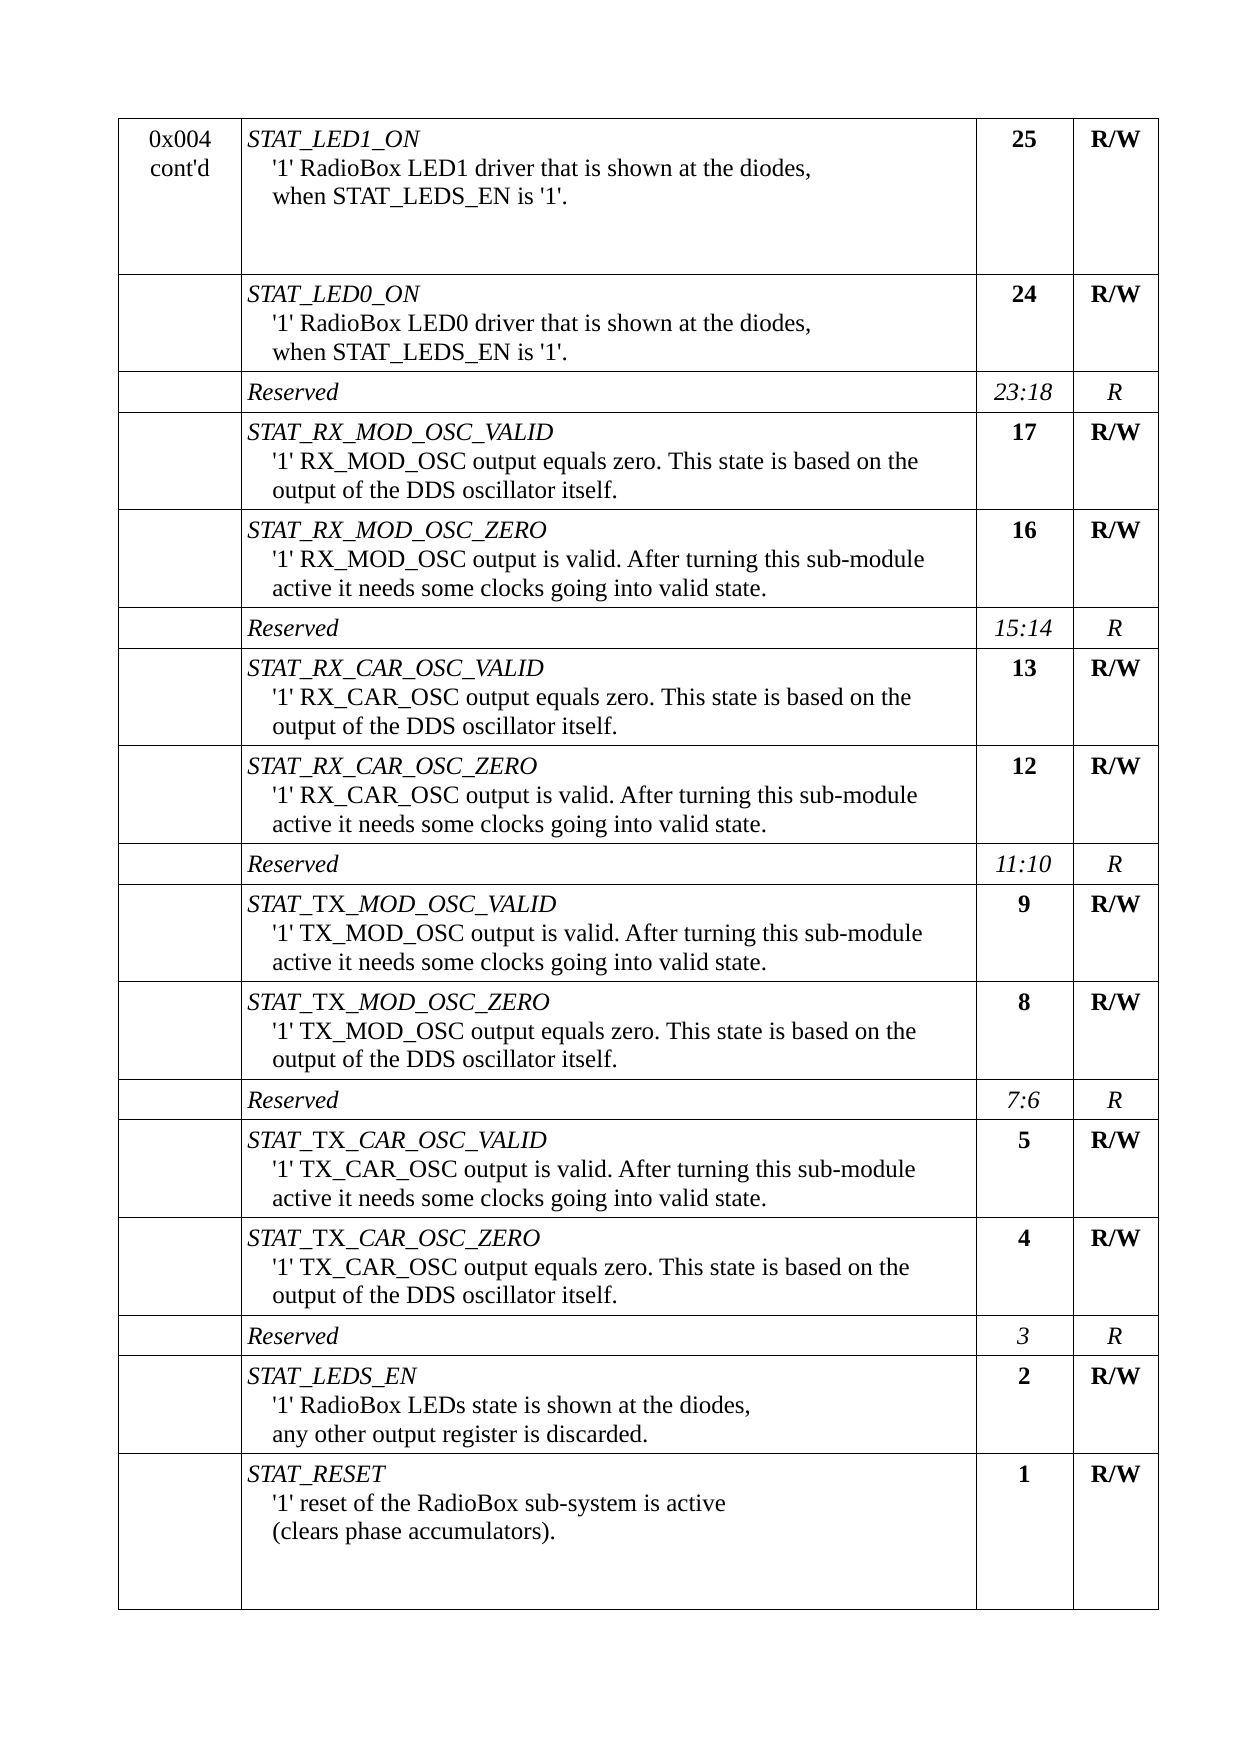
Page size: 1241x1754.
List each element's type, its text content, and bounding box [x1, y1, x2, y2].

table_cell R/W [1074, 413, 1158, 509]
table_cell R [1074, 608, 1158, 647]
table_cell [119, 372, 241, 412]
table_cell 11:10 [977, 844, 1073, 883]
table_cell Reserved [242, 1080, 976, 1119]
table_cell R/W [1074, 1356, 1158, 1453]
table_cell [119, 510, 241, 607]
table_cell R/W [1074, 649, 1158, 745]
table_cell STAT_RX_MOD_OSC_ZERO '1' RX_MOD_OSC output is valid. After turning this sub-module active it needs some clocks going into valid state. [242, 510, 976, 607]
table_cell Reserved [242, 844, 976, 883]
table_cell 7:6 [977, 1080, 1073, 1119]
table_cell R [1074, 372, 1158, 412]
table_cell Reserved [242, 1316, 976, 1355]
table_cell Reserved [242, 608, 976, 647]
table_cell R [1074, 844, 1158, 883]
table_cell [119, 1120, 241, 1217]
table_cell [119, 413, 241, 509]
table_cell STAT_RESET '1' reset of the RadioBox sub-system is active (clears phase accumulators). [242, 1454, 976, 1608]
table_cell R [1074, 1316, 1158, 1355]
table_cell 3 [977, 1316, 1073, 1355]
table_cell 0x004 cont'd [119, 119, 241, 273]
table_cell 9 [977, 885, 1073, 981]
table_cell 5 [977, 1120, 1073, 1217]
table_cell STAT_TX_CAR_OSC_VALID '1' TX_CAR_OSC output is valid. After turning this sub-module active it needs some clocks going into valid state. [242, 1120, 976, 1217]
table_cell [119, 1218, 241, 1315]
table_cell [119, 746, 241, 843]
table_cell [119, 1316, 241, 1355]
table_cell Reserved [242, 372, 976, 412]
table_cell [119, 885, 241, 981]
table_cell STAT_LED0_ON '1' RadioBox LED0 driver that is shown at the diodes, when STAT_LEDS_EN is '1'. [242, 275, 976, 371]
table_cell 12 [977, 746, 1073, 843]
table_cell R/W [1074, 885, 1158, 981]
table_cell 25 [977, 119, 1073, 273]
table_cell 24 [977, 275, 1073, 371]
table_cell STAT_TX_CAR_OSC_ZERO '1' TX_CAR_OSC output equals zero. This state is based on the output of the DDS oscillator itself. [242, 1218, 976, 1315]
table_cell [119, 1080, 241, 1119]
table_cell [119, 608, 241, 647]
table_cell 16 [977, 510, 1073, 607]
table_cell STAT_RX_CAR_OSC_VALID '1' RX_CAR_OSC output equals zero. This state is based on the output of the DDS oscillator itself. [242, 649, 976, 745]
table_cell 8 [977, 982, 1073, 1079]
table_cell R/W [1074, 510, 1158, 607]
table_cell 13 [977, 649, 1073, 745]
table_cell [119, 1356, 241, 1453]
table_cell R [1074, 1080, 1158, 1119]
table_cell STAT_RX_MOD_OSC_VALID '1' RX_MOD_OSC output equals zero. This state is based on the output of the DDS oscillator itself. [242, 413, 976, 509]
table_cell [119, 275, 241, 371]
table_cell STAT_RX_CAR_OSC_ZERO '1' RX_CAR_OSC output is valid. After turning this sub-module active it needs some clocks going into valid state. [242, 746, 976, 843]
table_cell R/W [1074, 1218, 1158, 1315]
table_cell STAT_TX_MOD_OSC_ZERO '1' TX_MOD_OSC output equals zero. This state is based on the output of the DDS oscillator itself. [242, 982, 976, 1079]
table_cell STAT_LED1_ON '1' RadioBox LED1 driver that is shown at the diodes, when STAT_LEDS_EN is '1'. [242, 119, 976, 273]
table_cell R/W [1074, 1454, 1158, 1608]
table_cell [119, 982, 241, 1079]
table_cell 17 [977, 413, 1073, 509]
table_cell STAT_LEDS_EN '1' RadioBox LEDs state is shown at the diodes, any other output register is discarded. [242, 1356, 976, 1453]
table_cell STAT_TX_MOD_OSC_VALID '1' TX_MOD_OSC output is valid. After turning this sub-module active it needs some clocks going into valid state. [242, 885, 976, 981]
table_cell [119, 1454, 241, 1608]
table_cell 15:14 [977, 608, 1073, 647]
table_cell 2 [977, 1356, 1073, 1453]
table_cell R/W [1074, 982, 1158, 1079]
table_cell 4 [977, 1218, 1073, 1315]
table_cell R/W [1074, 275, 1158, 371]
table_cell 1 [977, 1454, 1073, 1608]
table_cell [119, 649, 241, 745]
table_cell 23:18 [977, 372, 1073, 412]
table_cell R/W [1074, 119, 1158, 273]
table_cell [119, 844, 241, 883]
table_cell R/W [1074, 1120, 1158, 1217]
table_cell R/W [1074, 746, 1158, 843]
